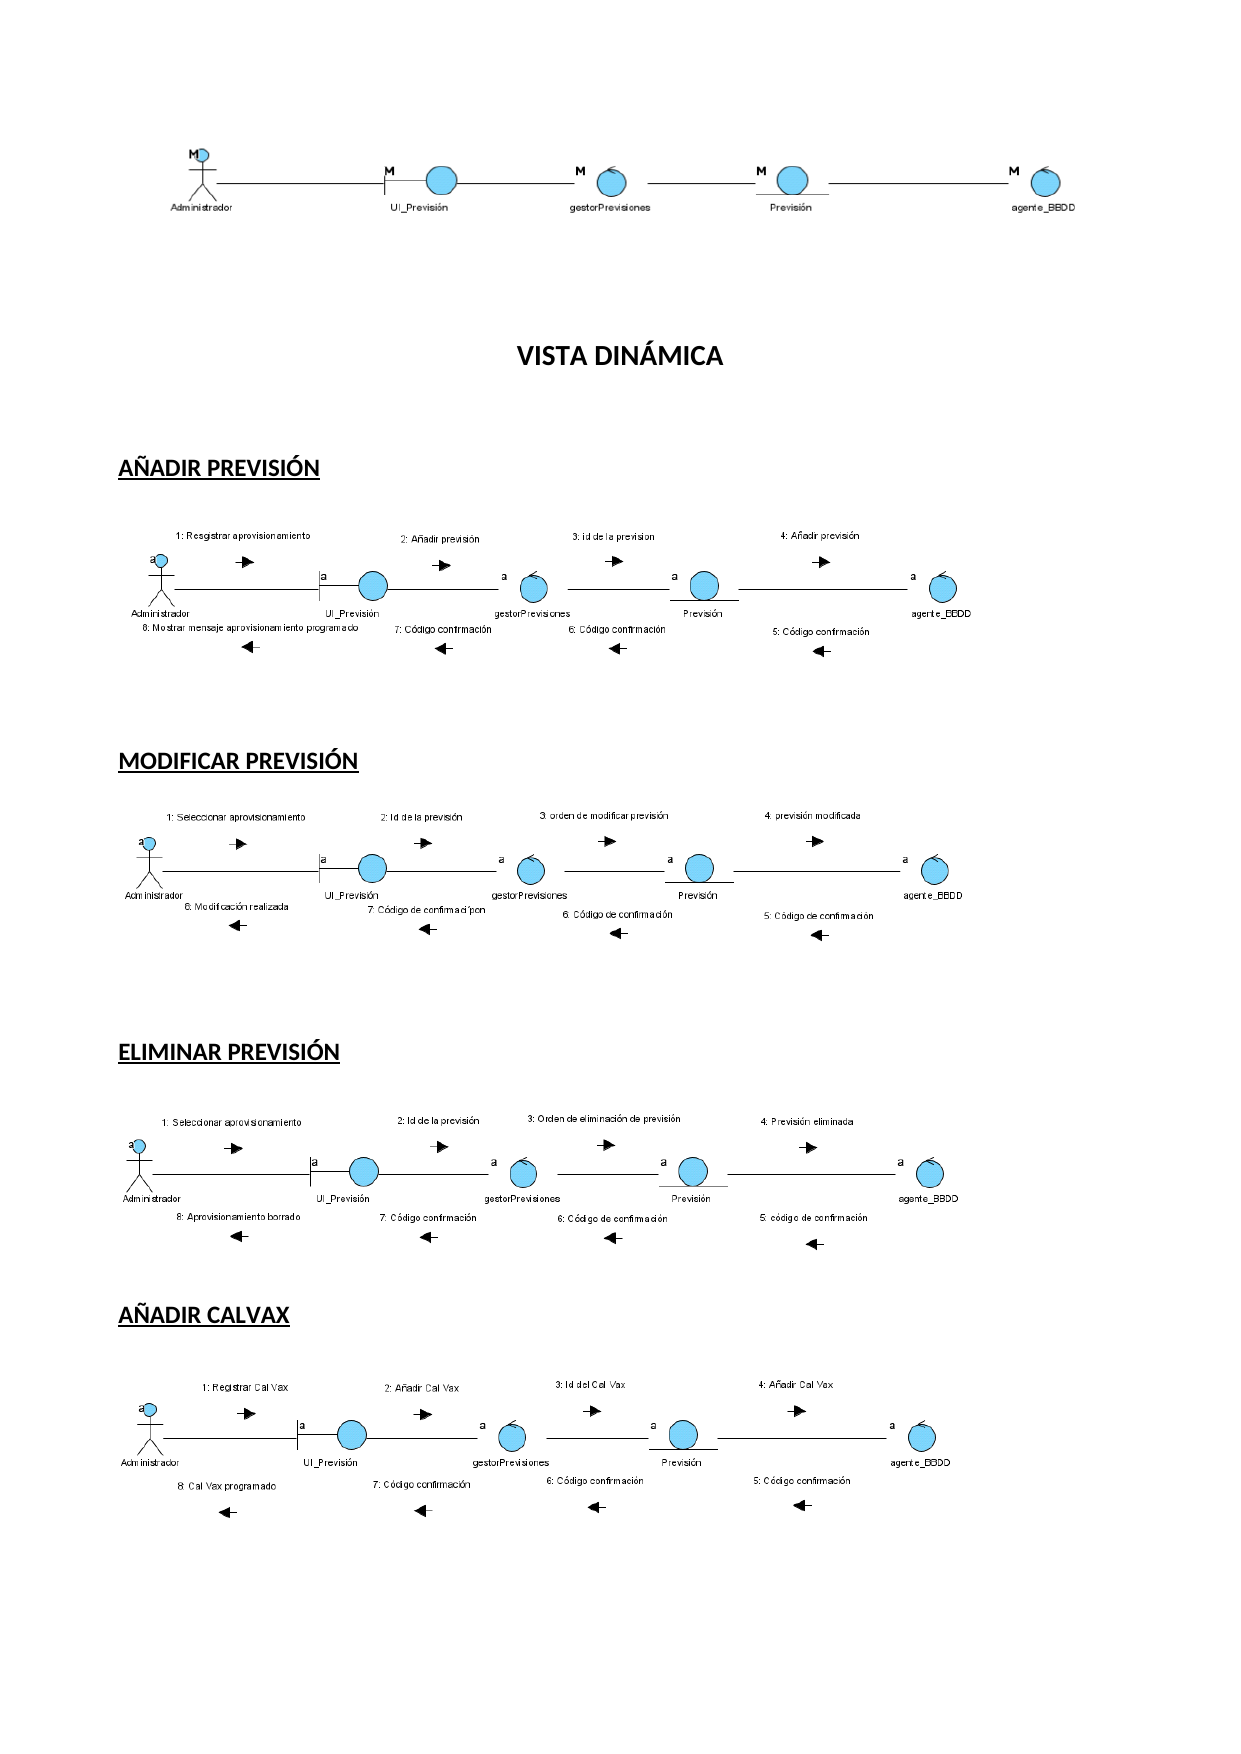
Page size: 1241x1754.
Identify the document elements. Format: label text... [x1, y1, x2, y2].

text ELIMINAR PREVISIÓN [118, 1036, 1122, 1067]
text AÑADIR PREVISIÓN [118, 452, 1122, 483]
text VISTA DINÁMICA [118, 337, 1122, 373]
text MODIFICAR PREVISIÓN [118, 745, 1122, 775]
text AÑADIR CALVAX [118, 1299, 1122, 1329]
